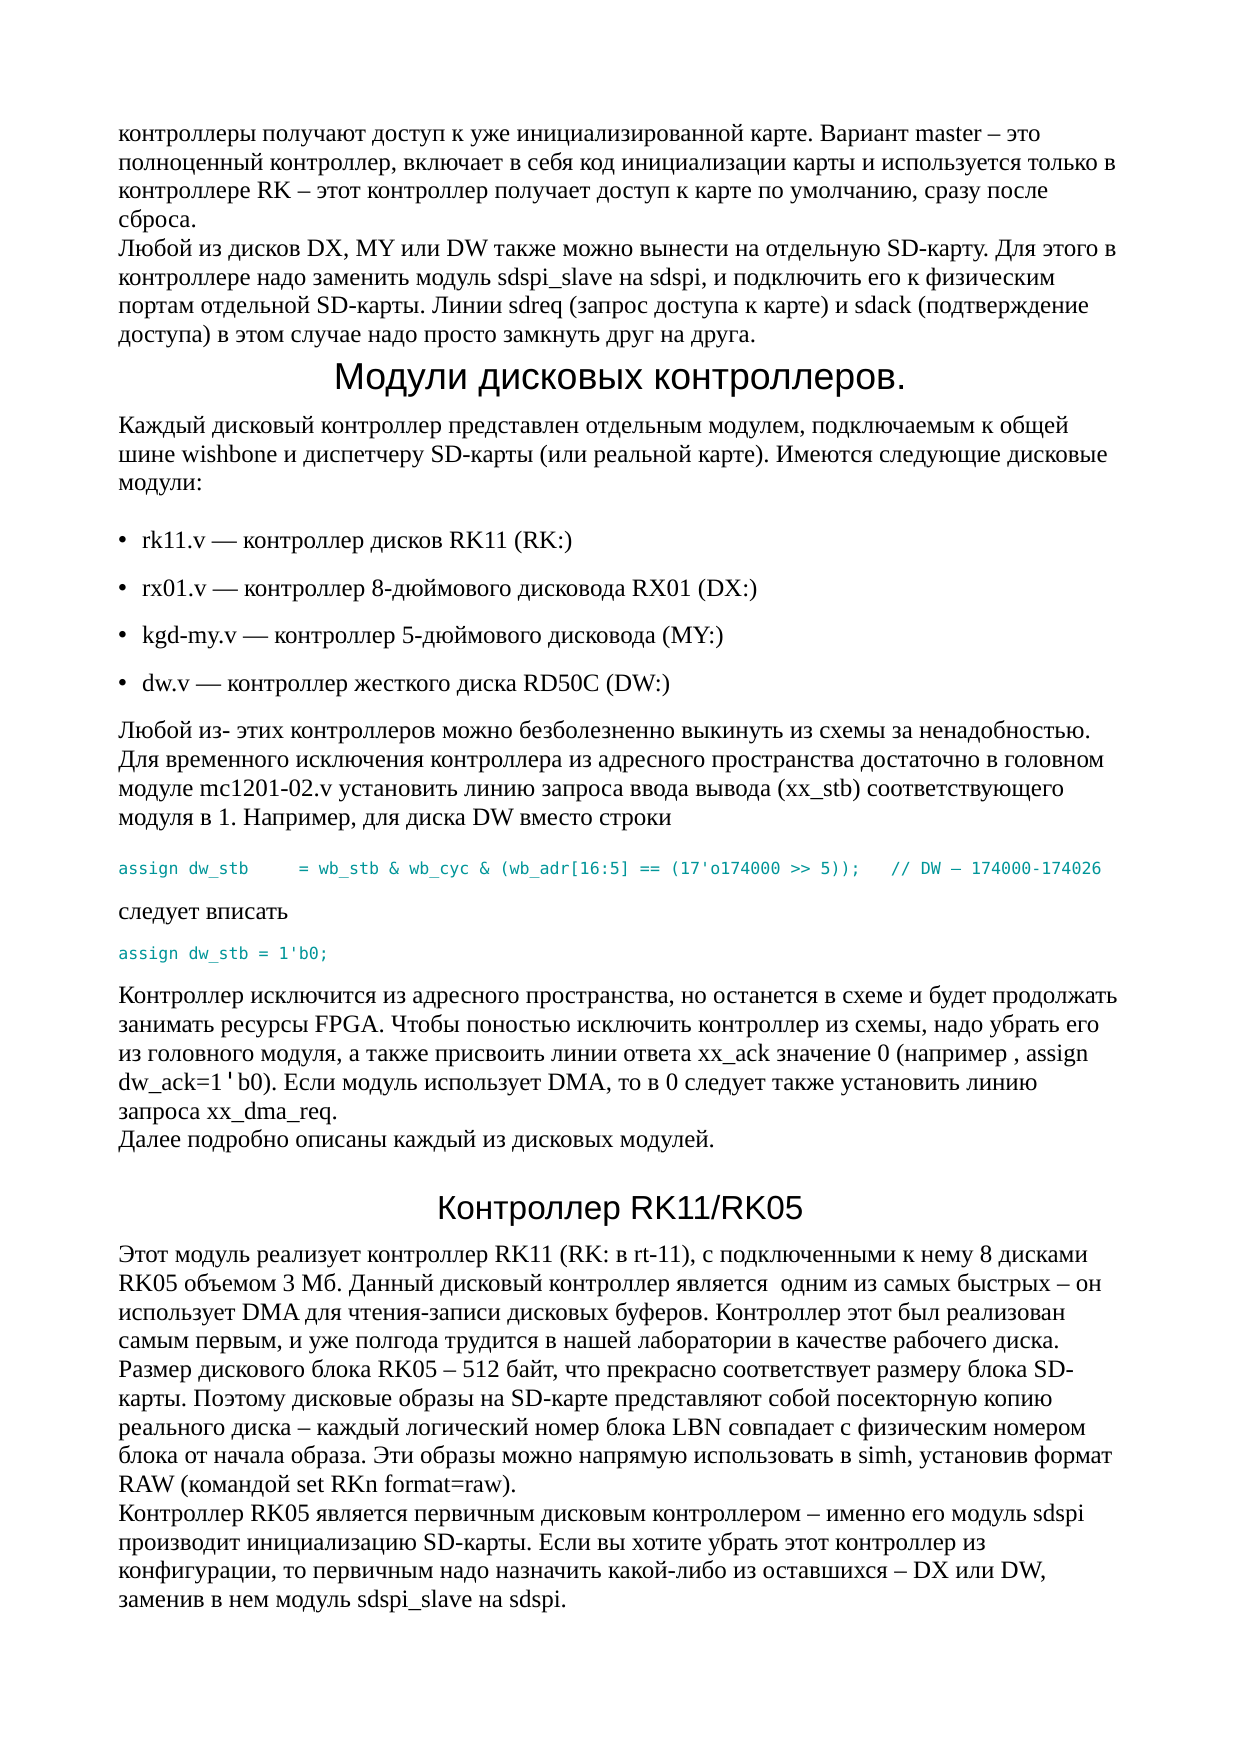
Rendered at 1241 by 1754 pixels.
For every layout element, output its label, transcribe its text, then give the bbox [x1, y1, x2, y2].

text Любой из дисков DX, MY или DW также можно вынести на отдельную SD-карту. Для этого в контроллере надо заменить модуль sdspi_slave на sdspi, и подключить его к физическим портам отдельной SD-карты. Линии sdreq (запрос доступа к карте) и sdack (подтверждение доступа) в этом случае надо просто замкнуть друг на друга. [118, 233, 1122, 348]
list dw.v — контроллер жесткого диска RD50C (DW:) [118, 668, 1122, 697]
text assign dw_stb = wb_stb & wb_cyc & (wb_adr[16:5] == (17'o174000 >> 5)); // DW — 174000-174026 [118, 859, 1122, 878]
text Контроллер RK05 является первичным дисковым контроллером – именно его модуль sdspi производит инициализацию SD-карты. Если вы хотите убрать этот контроллер из конфигурации, то первичным надо назначить какой-либо из оставшихся – DX или DW, заменив в нем модуль sdspi_slave на sdspi. [118, 1498, 1122, 1613]
list rx01.v — контроллер 8-дюймового дисковода RX01 (DX:) [118, 573, 1122, 601]
text Размер дискового блока RK05 – 512 байт, что прекрасно соответствует размеру блока SD-карты. Поэтому дисковые образы на SD-карте представляют собой посекторную копию реального диска – каждый логический номер блока LBN совпадает с физическим номером блока от начала образа. Эти образы можно напрямую использовать в simh, установив формат RAW (командой set RKn format=raw). [118, 1354, 1122, 1498]
text assign dw_stb = 1'b0; [118, 943, 1122, 963]
subtitle Модули дисковых контроллеров. [118, 354, 1122, 397]
list kgd-my.v — контроллер 5-дюймового дисковода (MY:) [118, 620, 1122, 649]
text Этот модуль реализует контроллер RK11 (RK: в rt-11), с подключенными к нему 8 дисками RK05 объемом 3 Мб. Данный дисковый контроллер является одним из самых быстрых – он использует DMA для чтения-записи дисковых буферов. Контроллер этот был реализован самым первым, и уже полгода трудится в нашей лаборатории в качестве рабочего диска. [118, 1239, 1122, 1354]
text Далее подробно описаны каждый из дисковых модулей. [118, 1124, 1122, 1153]
text Каждый дисковый контроллер представлен отдельным модулем, подключаемым к общей шине wishbone и диспетчеру SD-карты (или реальной карте). Имеются следующие дисковые модули: [118, 410, 1122, 496]
text контроллеры получают доступ к уже инициализированной карте. Вариант master – это полноценный контроллер, включает в себя код инициализации карты и используется только в контроллере RK – этот контроллер получает доступ к карте по умолчанию, сразу после сброса. [118, 118, 1122, 233]
text Любой из- этих контроллеров можно безболезненно выкинуть из схемы за ненадобностью. Для временного исключения контроллера из адресного пространства достаточно в головном модуле mc1201-02.v установить линию запроса ввода вывода (xx_stb) соответствующего модуля в 1. Например, для диска DW вместо строки [118, 715, 1122, 830]
list rk11.v — контроллер дисков RK11 (RK:) [118, 525, 1122, 554]
subtitle Контроллер RK11/RK05 [118, 1188, 1122, 1227]
text Контроллер исключится из адресного пространства, но останется в схеме и будет продолжать занимать ресурсы FPGA. Чтобы поностью исключить контроллер из схемы, надо убрать его из головного модуля, а также присвоить линии ответа xx_ack значение 0 (например , assign dw_ack=1'b0). Если модуль использует DMA, то в 0 следует также установить линию запроса xx_dma_req. [118, 980, 1122, 1124]
text следует вписать [118, 896, 1122, 925]
